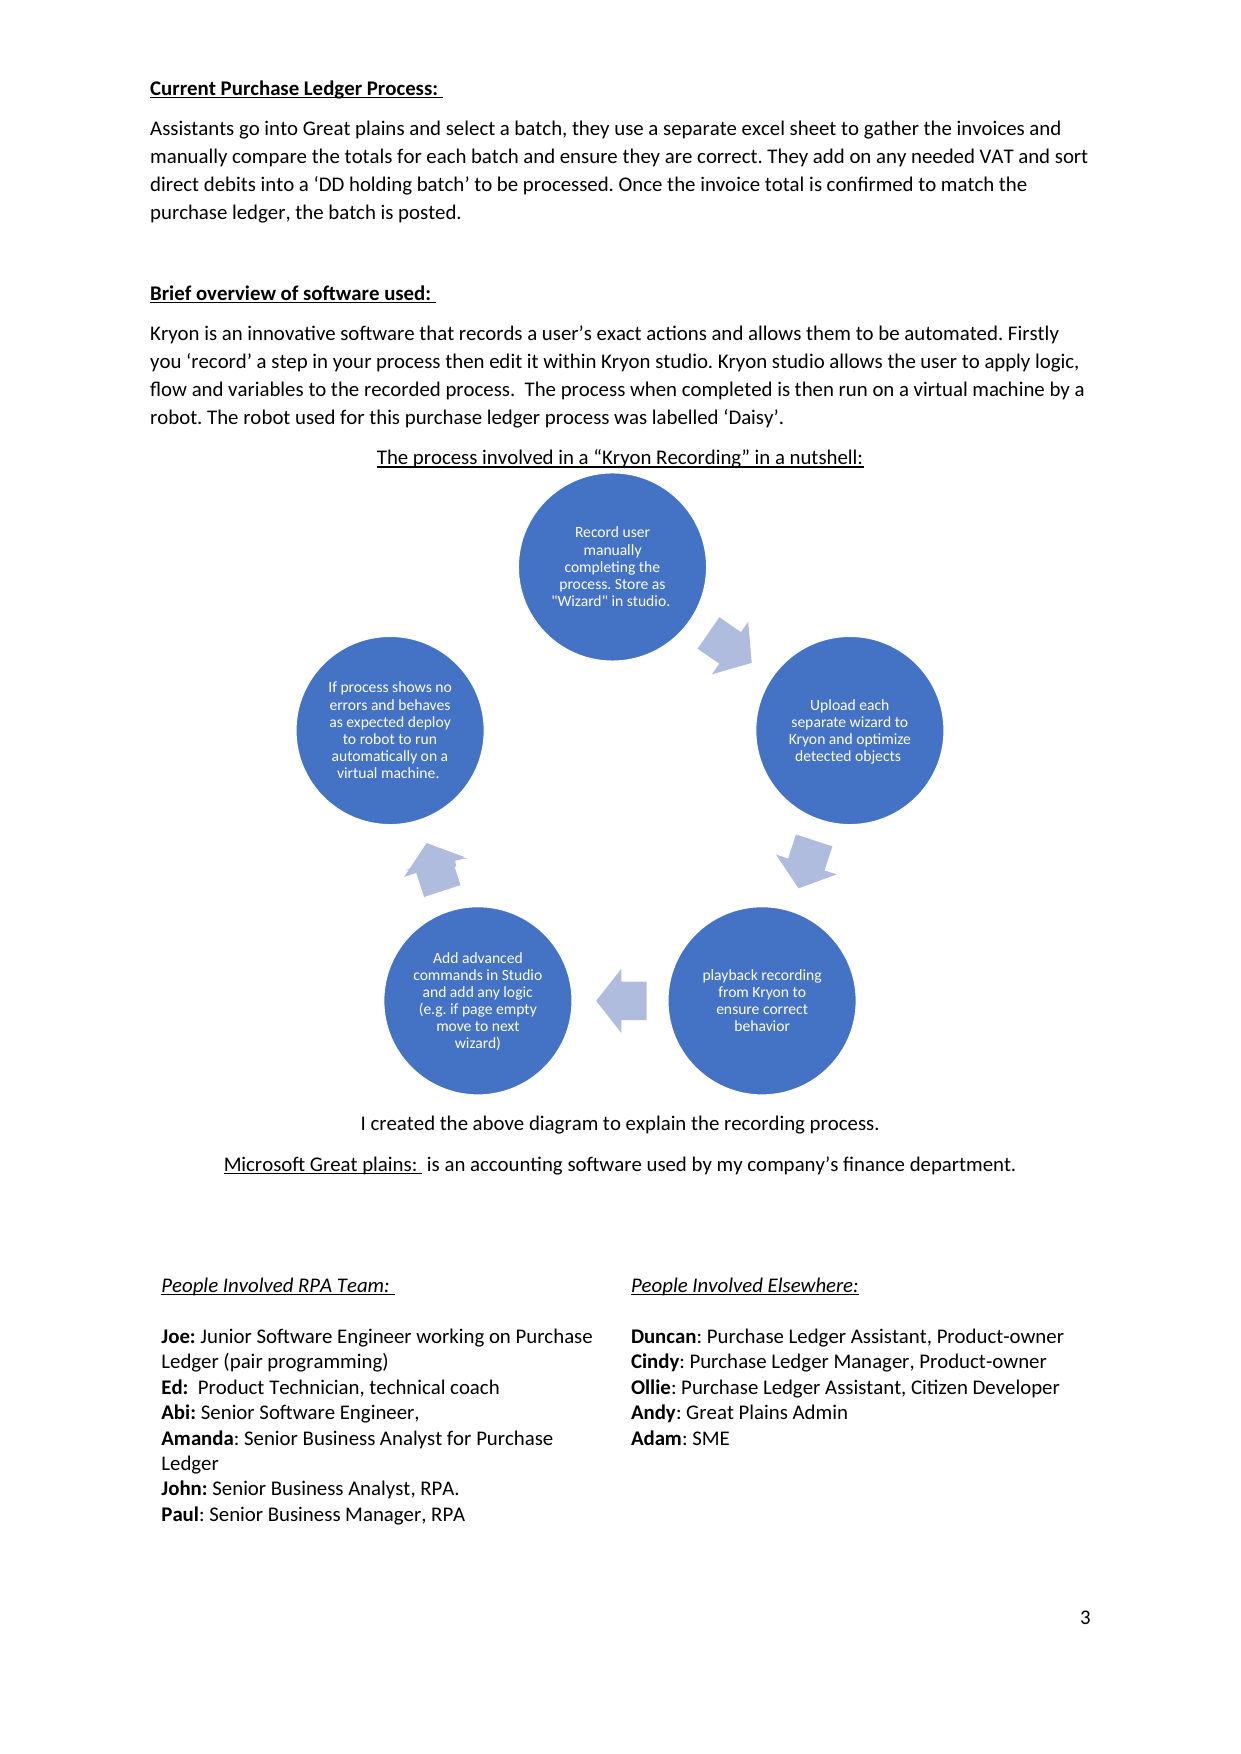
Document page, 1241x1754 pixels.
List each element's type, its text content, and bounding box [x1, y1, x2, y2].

text Microsoft Great plains: is an accounting software used by my company’s finance department. [150, 1151, 1090, 1176]
text Current Purchase Ledger Process: [150, 75, 1090, 100]
text Kryon is an innovative software that records a user’s exact actions and allows them to be automated. Firstly you ‘record’ a step in your process then edit it within Kryon studio. Kryon studio allows the user to apply logic, flow and variables to the recorded process. The process when completed is then run on a virtual machine by a robot. The robot used for this purchase ledger process was labelled ‘Daisy’. [150, 320, 1090, 429]
text Brief overview of software used: [150, 280, 1090, 305]
text The process involved in a “Kryon Recording” in a nutshell: [150, 444, 1090, 1096]
text Assistants go into Great plains and select a batch, they use a separate excel sheet to gather the invoices and manually compare the totals for each batch and ensure they are correct. They add on any needed VAT and sort direct debits into a ‘DD holding batch’ to be processed. Once the invoice total is confirmed to match the purchase ledger, the batch is posted. [150, 115, 1090, 224]
table_header People Involved Elsewhere: Duncan: Purchase Ledger Assistant, Product-owner Cindy: Purchase Ledger Manager, Product-owner Ollie: Purchase Ledger Assistant, Citizen Developer Andy: Great Plains Admin Adam: SME [620, 1272, 1089, 1552]
table_header People Involved RPA Team: Joe: Junior Software Engineer working on Purchase Ledger (pair programming) Ed: Product Technician, technical coach Abi: Senior Software Engineer, Amanda: Senior Business Analyst for Purchase Ledger John: Senior Business Analyst, RPA. Paul: Senior Business Manager, RPA [150, 1272, 619, 1552]
text I created the above diagram to explain the recording process. [150, 1111, 1090, 1136]
